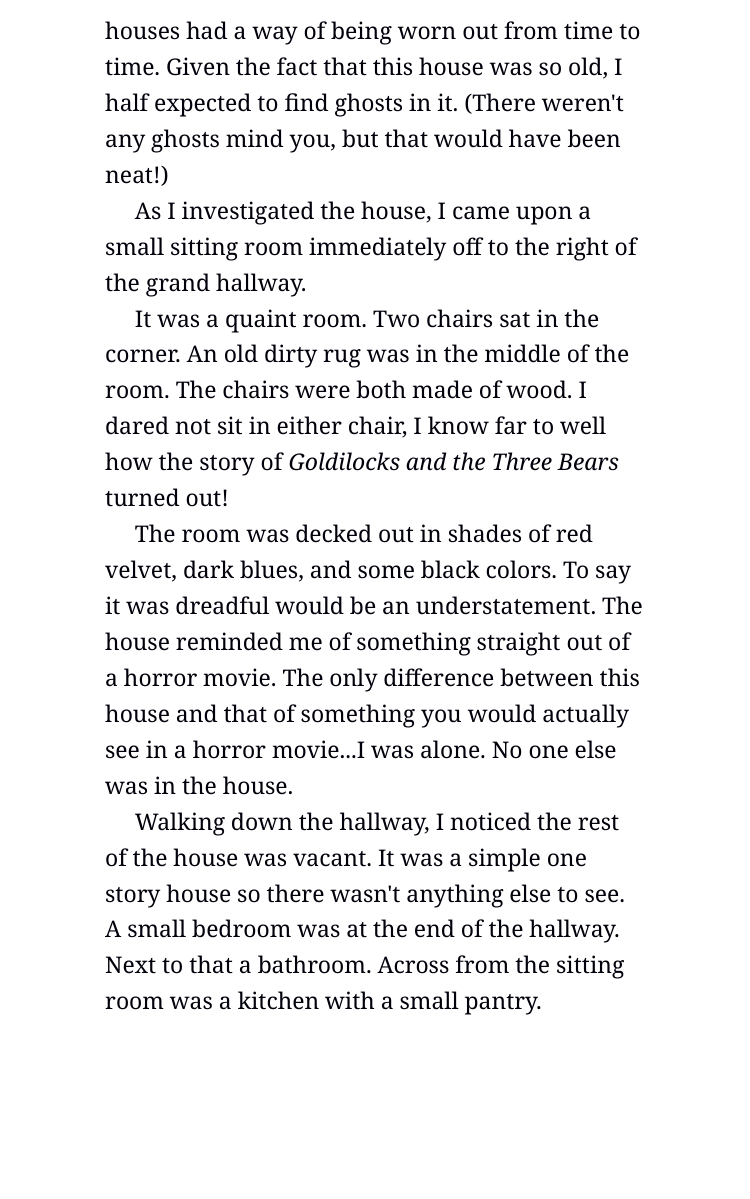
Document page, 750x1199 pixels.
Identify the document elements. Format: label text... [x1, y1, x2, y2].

text The room was decked out in shades of red velvet, dark blues, and some black colors. To say it was dreadful would be an understatement. The house reminded me of something straight out of a horror movie. The only difference between this house and that of something you would actually see in a horror movie...I was alone. No one else was in the house. [105, 518, 645, 801]
text As I investigated the house, I came upon a small sitting room immediately off to the right of the grand hallway. [105, 195, 645, 298]
text It was a quaint room. Two chairs sat in the corner. An old dirty rug was in the middle of the room. The chairs were both made of wood. I dared not sit in either chair, I know far to well how the story of Goldilocks and the Three Bears turned out! [105, 302, 645, 513]
text houses had a way of being worn out from time to time. Given the fact that this house was so old, I half expected to find ghosts in it. (There weren't any ghosts mind you, but that would have been neat!) [105, 15, 645, 190]
text Walking down the hallway, I noticed the rest of the house was vacant. It was a simple one story house so there wasn't anything else to see. A small bedroom was at the end of the hallway. Next to that a bathroom. Across from the sitting room was a kitchen with a small pantry. [105, 806, 645, 1017]
